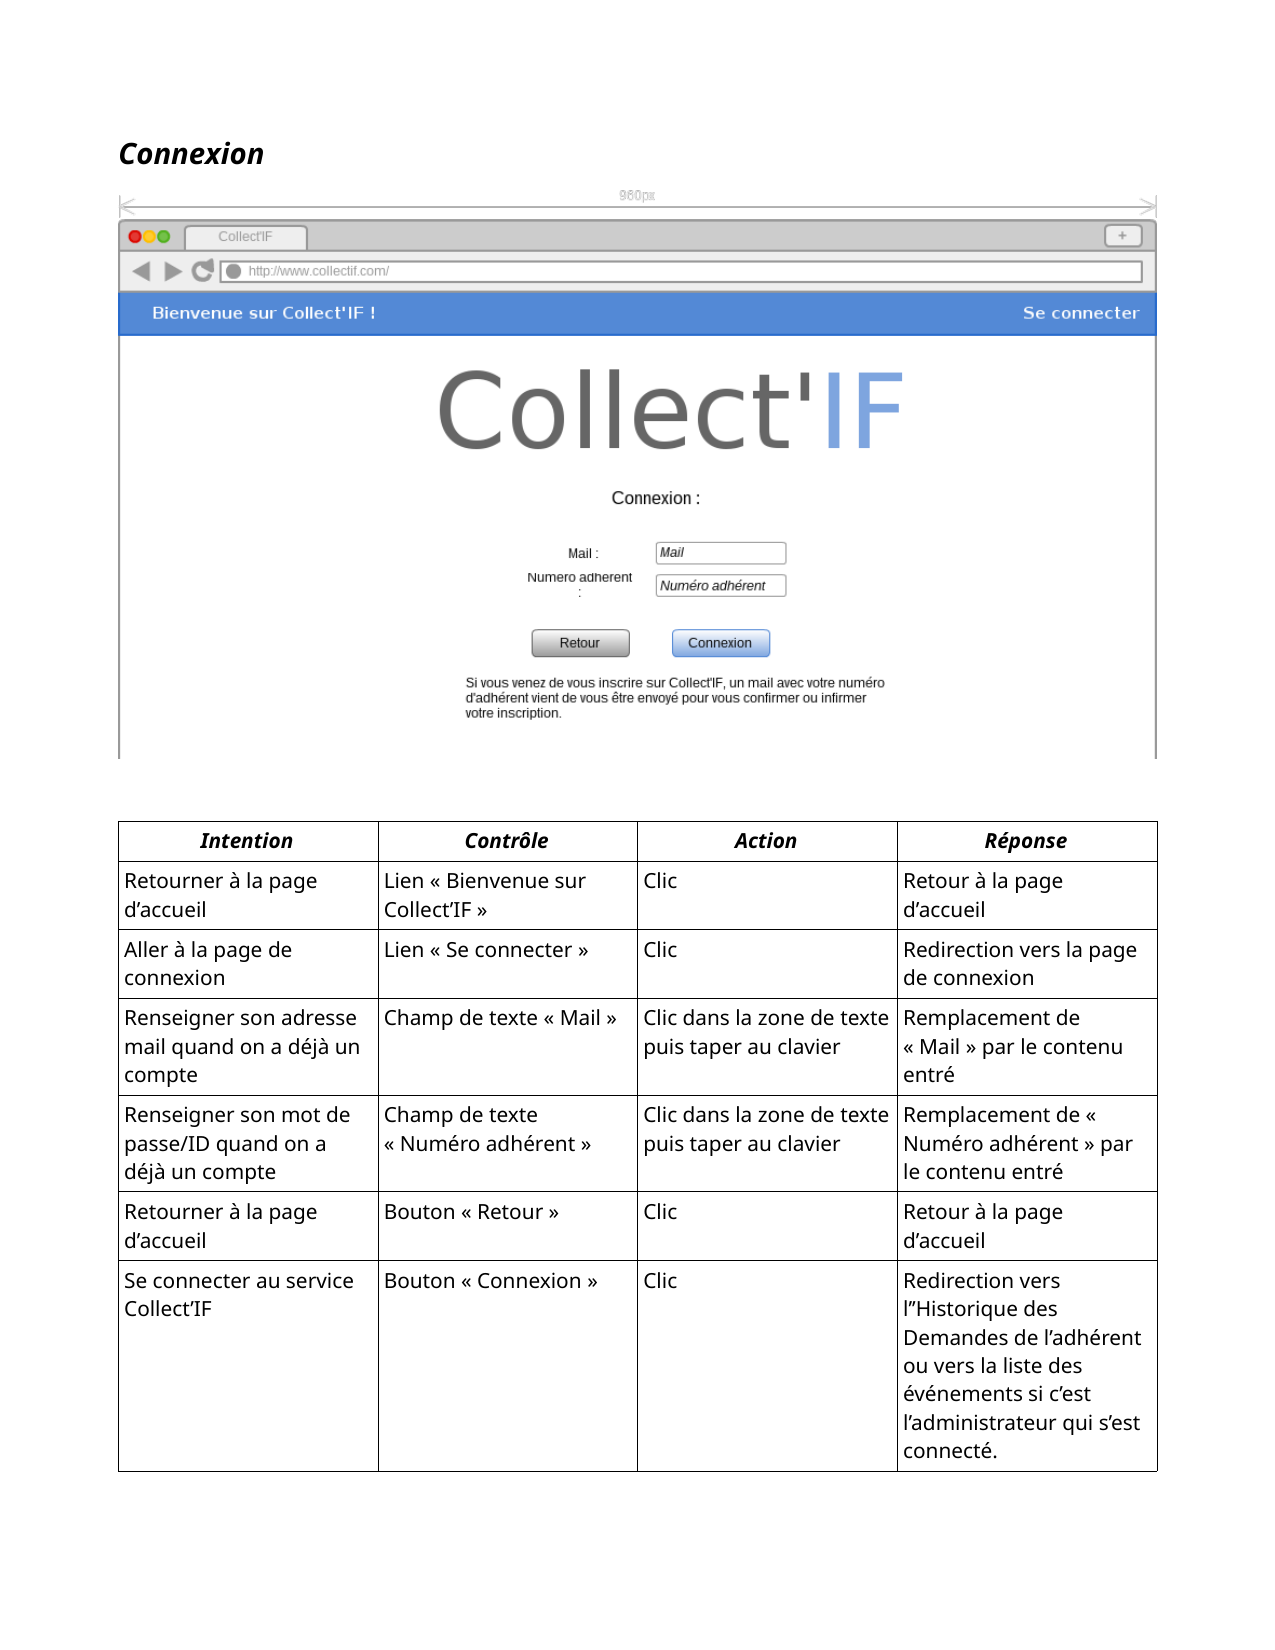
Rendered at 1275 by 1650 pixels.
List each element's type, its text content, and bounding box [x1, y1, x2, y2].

table_header Action [638, 822, 897, 861]
table_cell Renseigner son mot de passe/ID quand on a déjà un compte [119, 1096, 378, 1191]
subtitle Connexion [118, 133, 1157, 173]
table_cell Redirection vers l’’Historique des Demandes de l’adhérent ou vers la liste des événements si c’est l’administrateur qui s’est connecté. [898, 1261, 1157, 1471]
table_cell Retour à la page d’accueil [898, 1192, 1157, 1260]
table_cell Retourner à la page d’accueil [119, 1192, 378, 1260]
table_cell Lien « Se connecter » [379, 930, 637, 998]
table_cell Remplacement de « Mail » par le contenu entré [898, 999, 1157, 1094]
table_cell Redirection vers la page de connexion [898, 930, 1157, 998]
table_cell Clic [638, 930, 897, 998]
table_cell Aller à la page de connexion [119, 930, 378, 998]
table_cell Lien « Bienvenue sur Collect’IF » [379, 862, 637, 929]
table_cell Remplacement de « Numéro adhérent » par le contenu entré [898, 1096, 1157, 1191]
table_cell Bouton « Retour » [379, 1192, 637, 1260]
table_cell Retour à la page d’accueil [898, 862, 1157, 929]
table_cell Bouton « Connexion » [379, 1261, 637, 1471]
table_cell Se connecter au service Collect’IF [119, 1261, 378, 1471]
table_header Contrôle [379, 822, 637, 861]
table_cell Renseigner son adresse mail quand on a déjà un compte [119, 999, 378, 1094]
table_cell Clic dans la zone de texte puis taper au clavier [638, 999, 897, 1094]
table_cell Clic [638, 1261, 897, 1471]
table_cell Retourner à la page d’accueil [119, 862, 378, 929]
table_cell Champ de texte « Numéro adhérent » [379, 1096, 637, 1191]
table_cell Clic dans la zone de texte puis taper au clavier [638, 1096, 897, 1191]
table_header Intention [119, 822, 378, 861]
table_cell Clic [638, 1192, 897, 1260]
picture [118, 185, 1157, 759]
table_cell Champ de texte « Mail » [379, 999, 637, 1094]
table_cell Clic [638, 862, 897, 929]
table_header Réponse [898, 822, 1157, 861]
